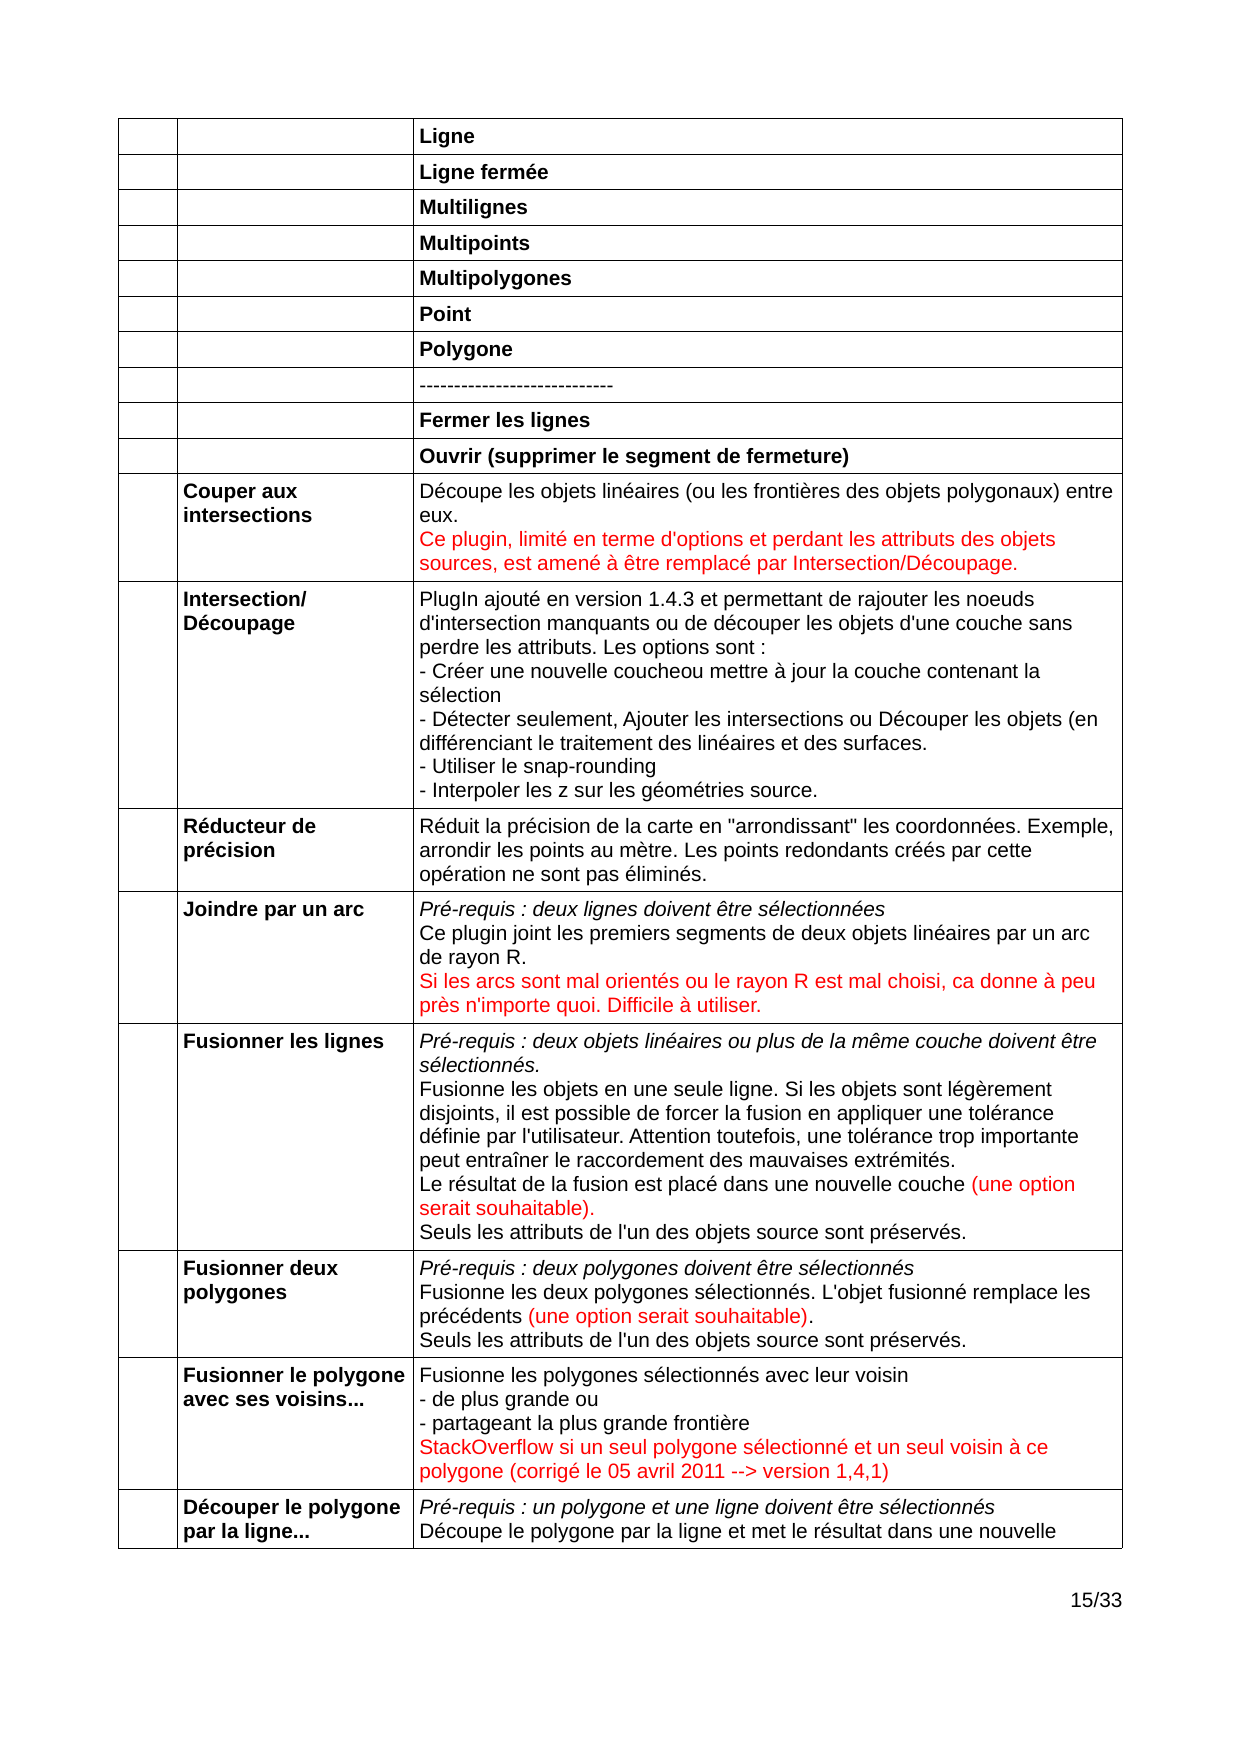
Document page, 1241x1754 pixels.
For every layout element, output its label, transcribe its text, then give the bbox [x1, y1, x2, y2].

table_cell [178, 119, 413, 154]
table_cell Multipoints [414, 226, 1122, 260]
table_cell [119, 892, 177, 1023]
table_cell [119, 261, 177, 296]
table_cell Pré-requis : deux polygones doivent être sélectionnés Fusionne les deux polygones sélectionnés. L'objet fusionné remplace les précédents (une option serait souhaitable). Seuls les attributs de l'un des objets source sont préservés. [414, 1251, 1122, 1357]
table_cell Pré-requis : deux objets linéaires ou plus de la même couche doivent être sélectionnés. Fusionne les objets en une seule ligne. Si les objets sont légèrement disjoints, il est possible de forcer la fusion en appliquer une tolérance définie par l'utilisateur. Attention toutefois, une tolérance trop importante peut entraîner le raccordement des mauvaises extrémités. Le résultat de la fusion est placé dans une nouvelle couche (une option serait souhaitable). Seuls les attributs de l'un des objets source sont préservés. [414, 1024, 1122, 1250]
table_cell [178, 439, 413, 473]
table_cell Multilignes [414, 190, 1122, 225]
table_cell Fusionner les lignes [178, 1024, 413, 1250]
table_cell Intersection/Découpage [178, 582, 413, 808]
table_cell PlugIn ajouté en version 1.4.3 et permettant de rajouter les noeuds d'intersection manquants ou de découper les objets d'une couche sans perdre les attributs. Les options sont : - Créer une nouvelle coucheou mettre à jour la couche contenant la sélection - Détecter seulement, Ajouter les intersections ou Découper les objets (en différenciant le traitement des linéaires et des surfaces. - Utiliser le snap-rounding - Interpoler les z sur les géométries source. [414, 582, 1122, 808]
table_cell Couper aux intersections [178, 474, 413, 581]
table_cell Découper le polygone par la ligne... [178, 1490, 413, 1548]
table_cell Fermer les lignes [414, 403, 1122, 438]
table_cell [119, 1024, 177, 1250]
table_cell [178, 190, 413, 225]
table_cell Ligne [414, 119, 1122, 154]
table_cell [178, 332, 413, 367]
table_cell Fusionne les polygones sélectionnés avec leur voisin - de plus grande ou - partageant la plus grande frontière StackOverflow si un seul polygone sélectionné et un seul voisin à ce polygone (corrigé le 05 avril 2011 --> version 1,4,1) [414, 1358, 1122, 1489]
table_cell Polygone [414, 332, 1122, 367]
table_cell Multipolygones [414, 261, 1122, 296]
table_cell Pré-requis : deux lignes doivent être sélectionnées Ce plugin joint les premiers segments de deux objets linéaires par un arc de rayon R. Si les arcs sont mal orientés ou le rayon R est mal choisi, ca donne à peu près n'importe quoi. Difficile à utiliser. [414, 892, 1122, 1023]
table_cell [119, 1490, 177, 1548]
table_cell Découpe les objets linéaires (ou les frontières des objets polygonaux) entre eux. Ce plugin, limité en terme d'options et perdant les attributs des objets sources, est amené à être remplacé par Intersection/Découpage. [414, 474, 1122, 581]
table_cell [178, 297, 413, 331]
table_cell [119, 119, 177, 154]
table_cell [119, 582, 177, 808]
table_cell [119, 474, 177, 581]
table_cell [178, 155, 413, 189]
table_cell Joindre par un arc [178, 892, 413, 1023]
table_cell [178, 368, 413, 402]
table_cell Ligne fermée [414, 155, 1122, 189]
table_cell Fusionner deux polygones [178, 1251, 413, 1357]
table_cell Point [414, 297, 1122, 331]
table_cell Pré-requis : un polygone et une ligne doivent être sélectionnés Découpe le polygone par la ligne et met le résultat dans une nouvelle [414, 1490, 1122, 1548]
table_cell [119, 1358, 177, 1489]
table_cell ---------------------------- [414, 368, 1122, 402]
table_cell [119, 439, 177, 473]
table_cell Réduit la précision de la carte en "arrondissant" les coordonnées. Exemple, arrondir les points au mètre. Les points redondants créés par cette opération ne sont pas éliminés. [414, 809, 1122, 891]
table_cell [119, 809, 177, 891]
table_cell Fusionner le polygone avec ses voisins... [178, 1358, 413, 1489]
table_cell [119, 332, 177, 367]
table_cell Ouvrir (supprimer le segment de fermeture) [414, 439, 1122, 473]
table_cell [119, 155, 177, 189]
table_cell Réducteur de précision [178, 809, 413, 891]
table_cell [119, 403, 177, 438]
table_cell [119, 190, 177, 225]
table_cell [178, 403, 413, 438]
table_cell [119, 226, 177, 260]
table_cell [178, 261, 413, 296]
table_cell [119, 368, 177, 402]
table_cell [119, 1251, 177, 1357]
table_cell [119, 297, 177, 331]
table_cell [178, 226, 413, 260]
